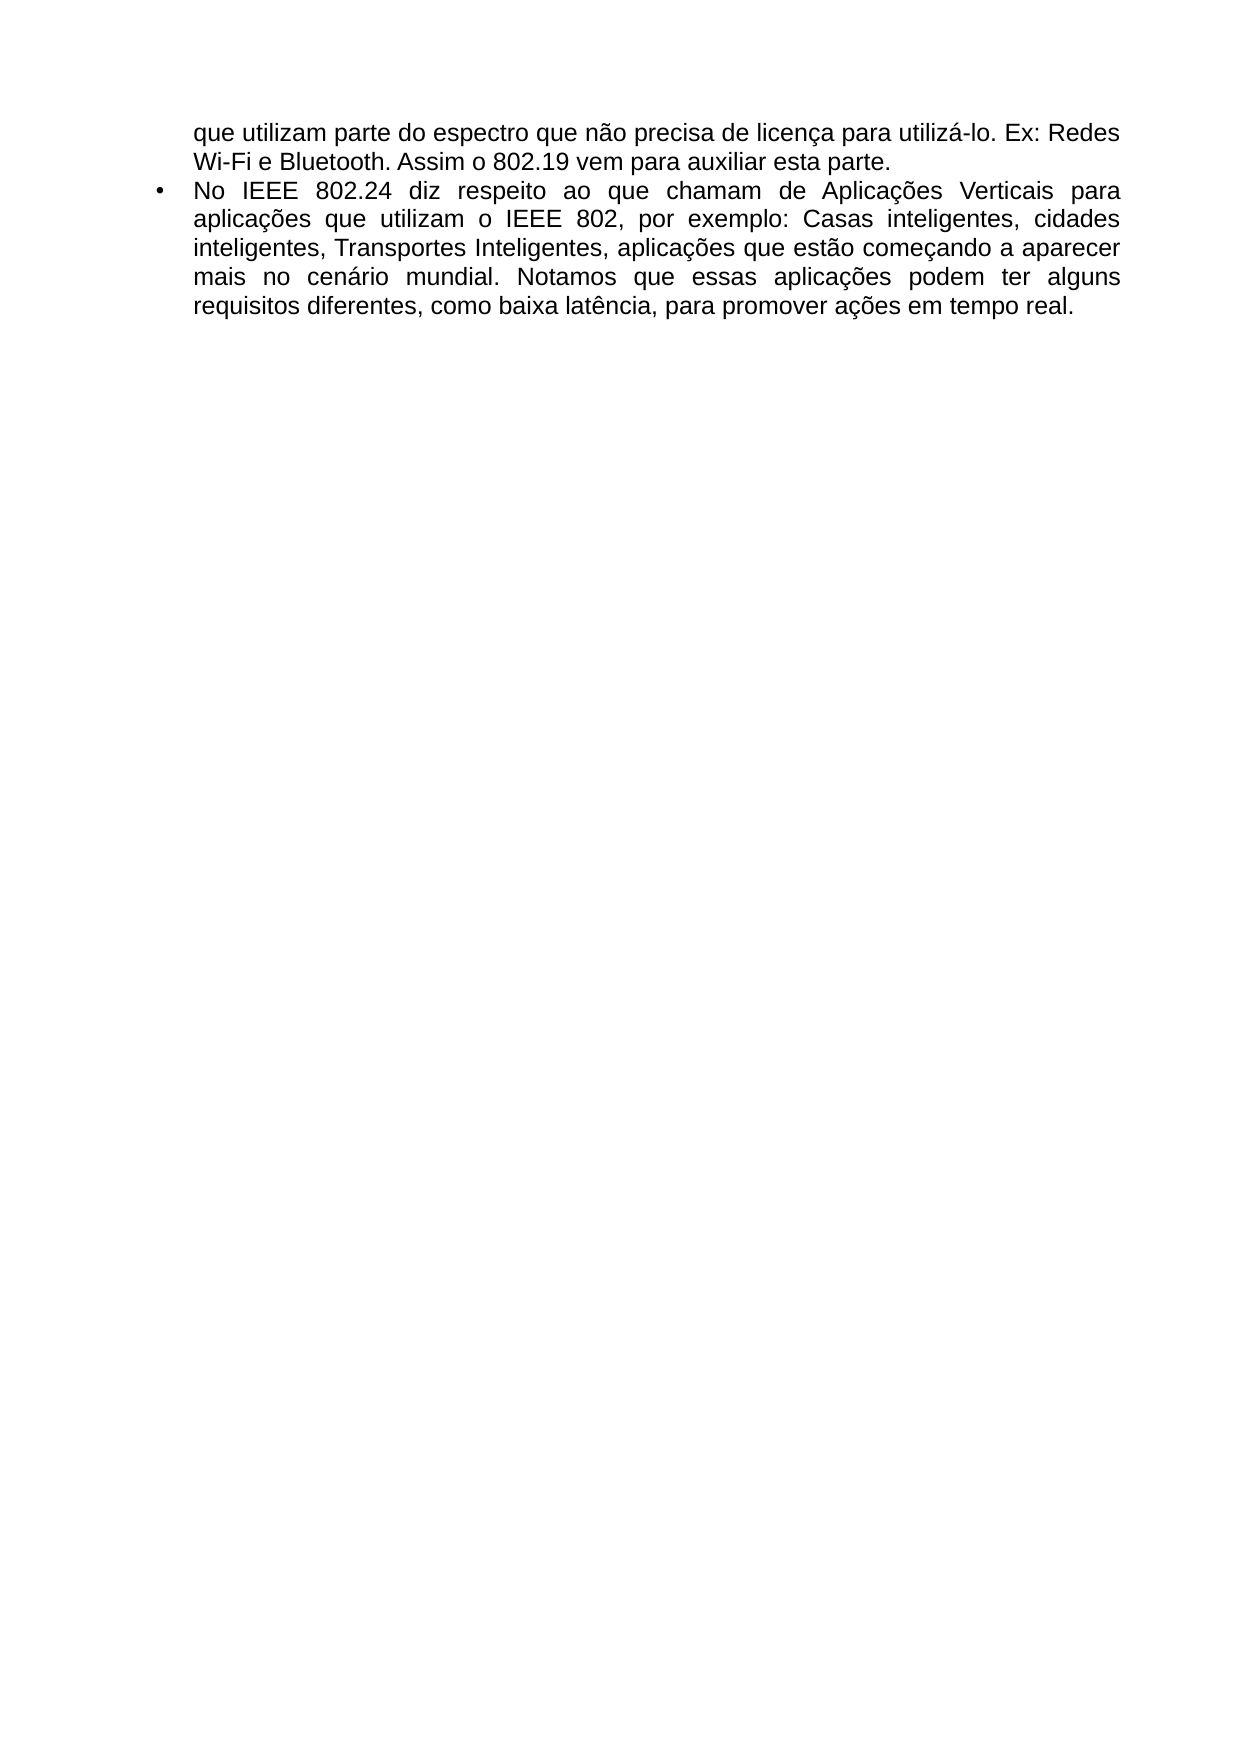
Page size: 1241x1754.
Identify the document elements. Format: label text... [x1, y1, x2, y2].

list que utilizam parte do espectro que não precisa de licença para utilizá-lo. Ex: Redes Wi-Fi e Bluetooth. Assim o 802.19 vem para auxiliar esta parte. [156, 118, 1122, 176]
list No IEEE 802.24 diz respeito ao que chamam de Aplicações Verticais para aplicações que utilizam o IEEE 802, por exemplo: Casas inteligentes, cidades inteligentes, Transportes Inteligentes, aplicações que estão começando a aparecer mais no cenário mundial. Notamos que essas aplicações podem ter alguns requisitos diferentes, como baixa latência, para promover ações em tempo real. [156, 176, 1122, 319]
